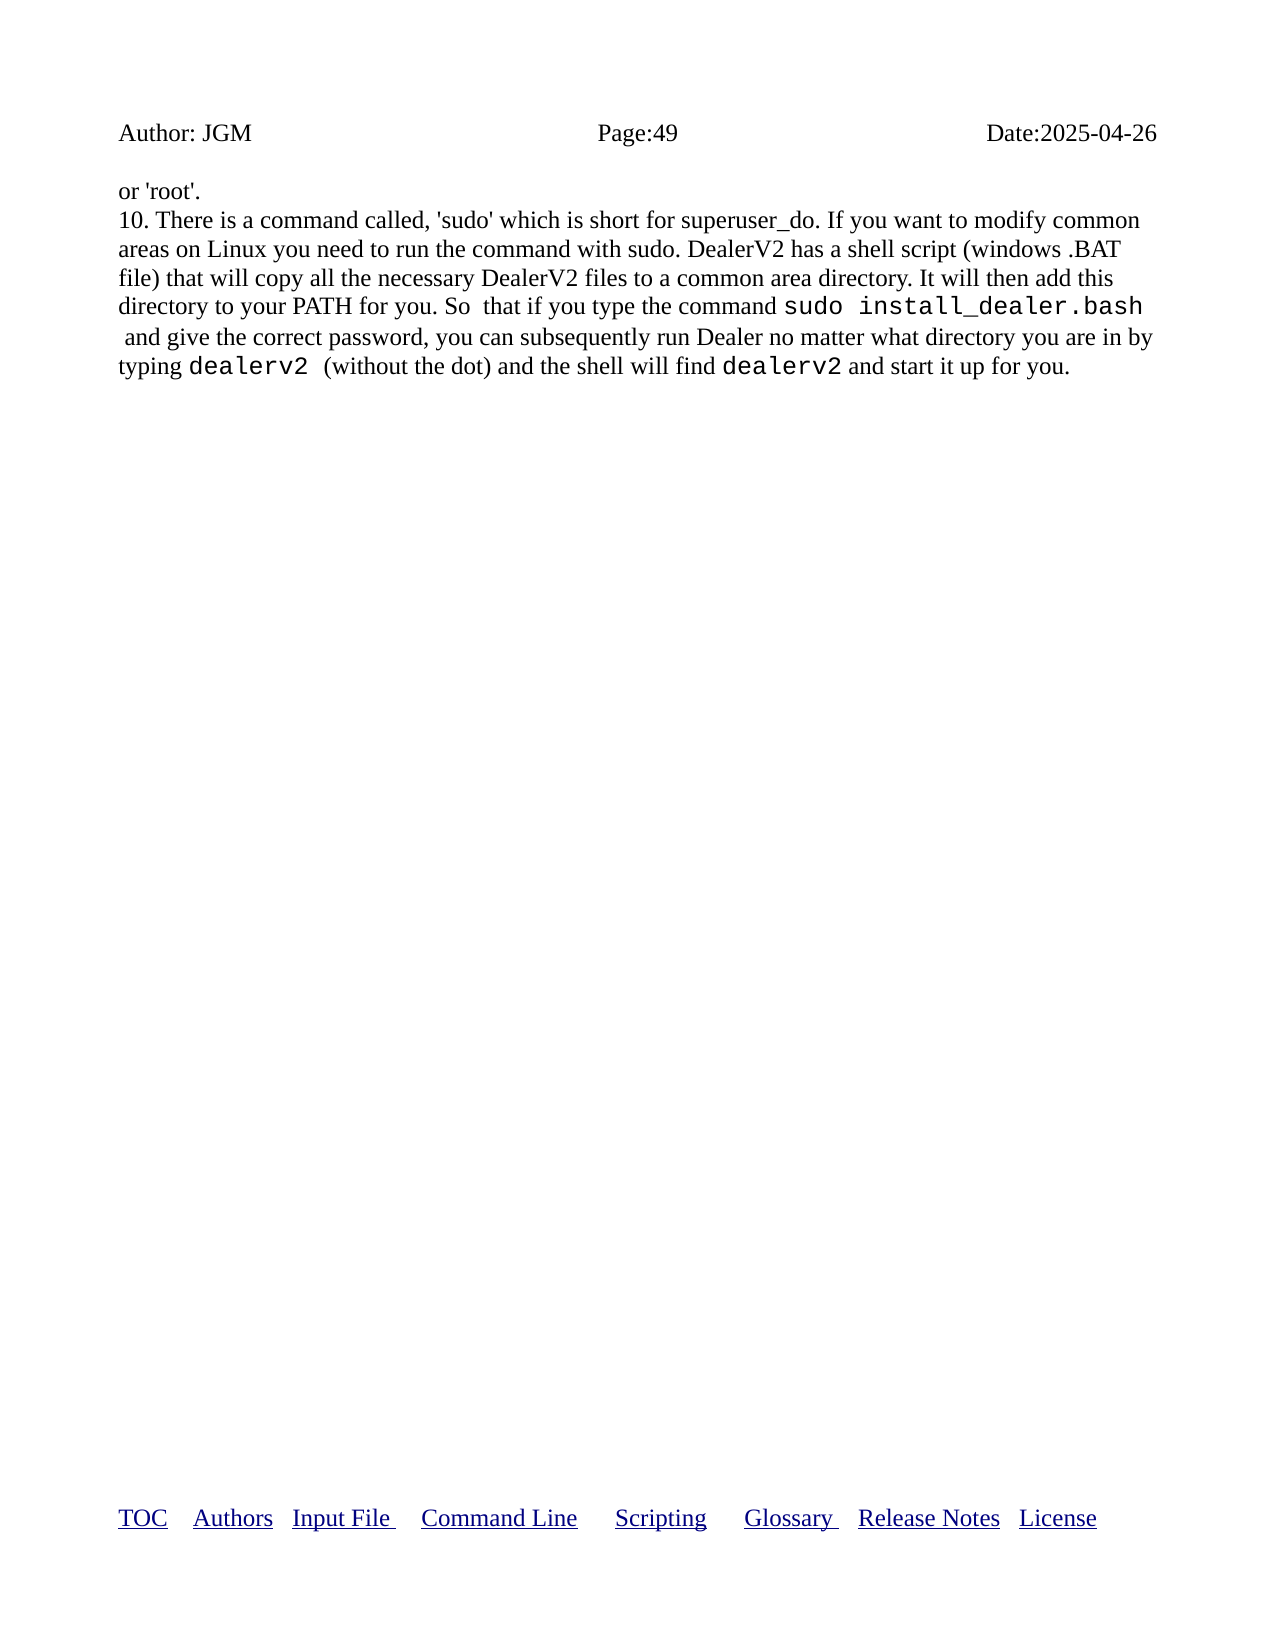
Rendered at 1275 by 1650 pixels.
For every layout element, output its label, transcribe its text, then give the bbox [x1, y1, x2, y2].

text or 'root'. [118, 176, 1157, 205]
text and give the correct password, you can subsequently run Dealer no matter what directory you are in by typing dealerv2 (without the dot) and the shell will find dealerv2 and start it up for you. [118, 322, 1157, 382]
text 10. There is a command called, 'sudo' which is short for superuser_do. If you want to modify common areas on Linux you need to run the command with sudo. DealerV2 has a shell script (windows .BAT file) that will copy all the necessary DealerV2 files to a common area directory. It will then add this directory to your PATH for you. So that if you type the command sudo install_dealer.bash [118, 205, 1157, 322]
